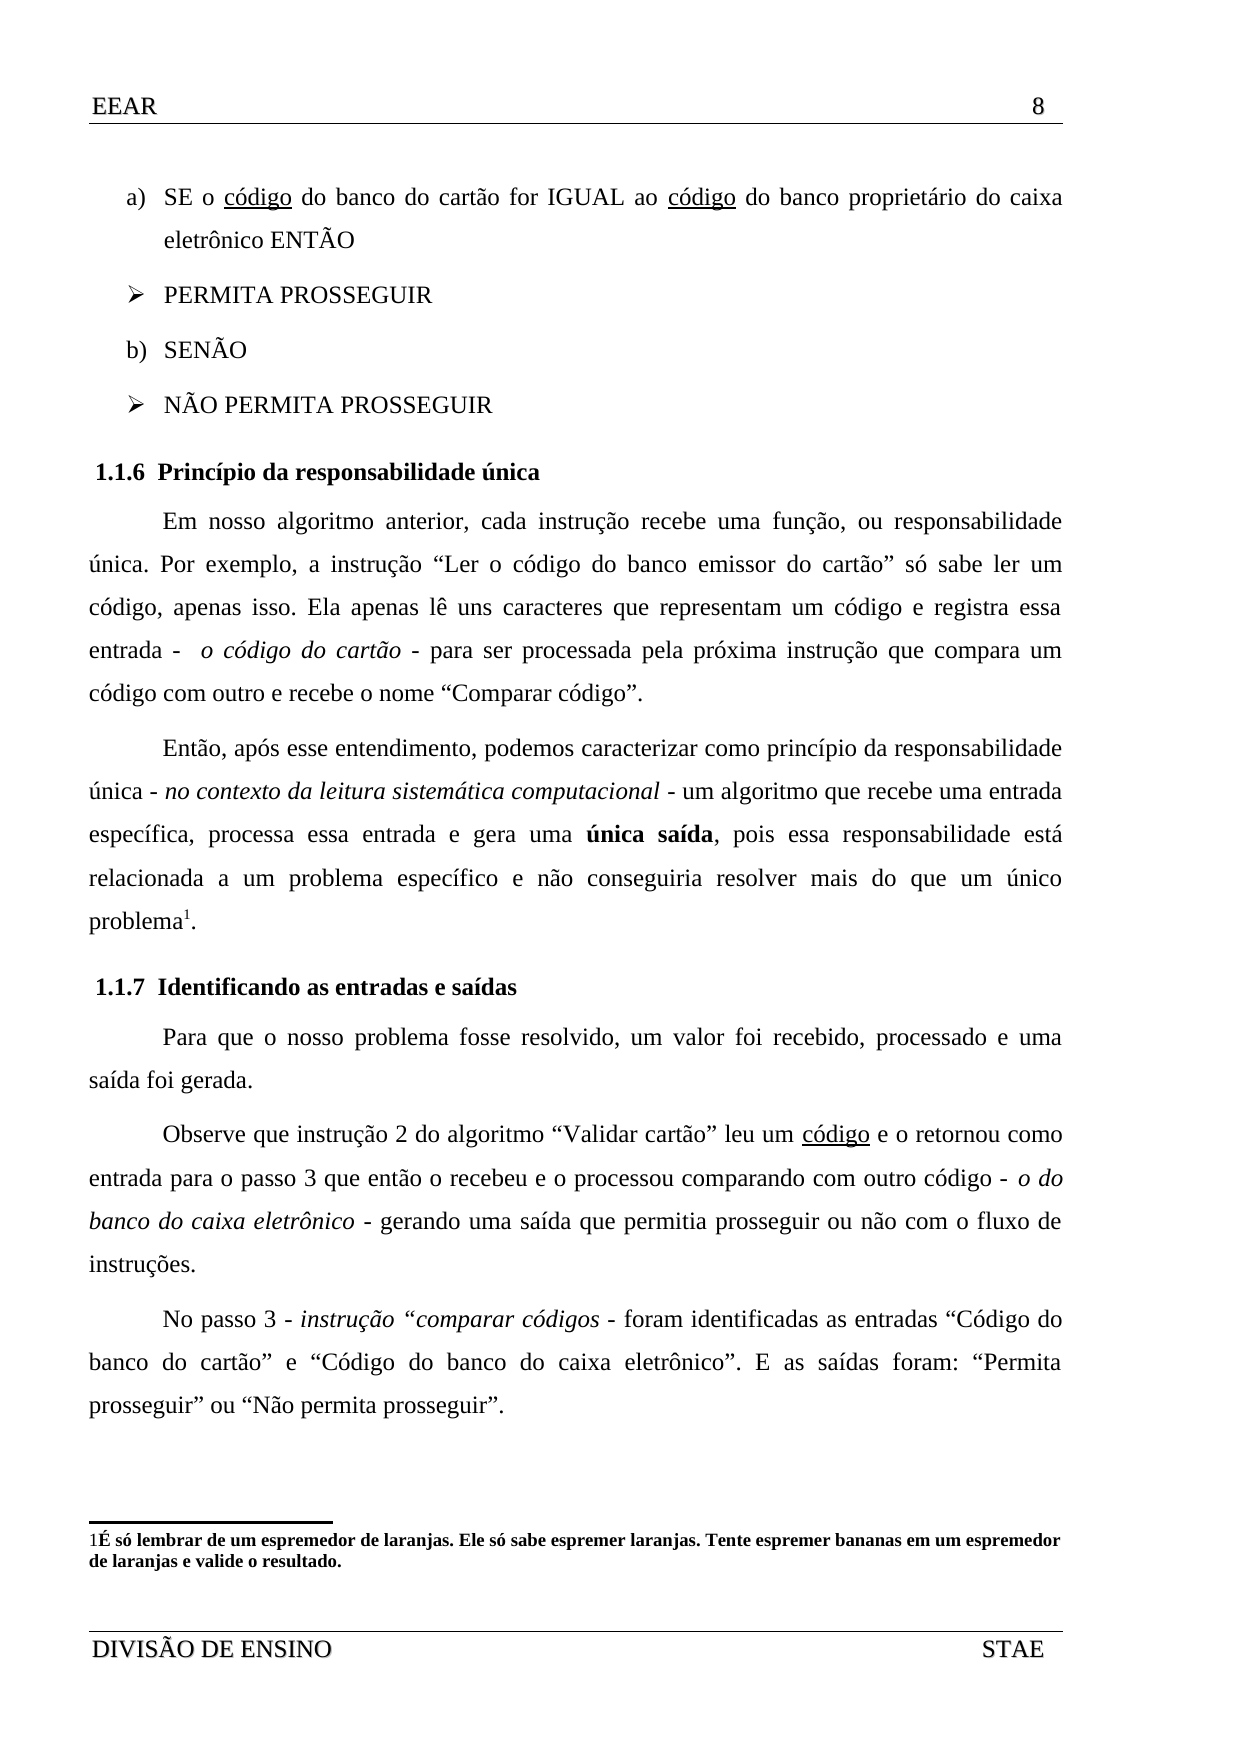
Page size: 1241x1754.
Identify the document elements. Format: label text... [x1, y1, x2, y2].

list SENÃO [126, 335, 1063, 364]
text É só lembrar de um espremedor de laranjas. Ele só sabe espremer laranjas. Tente espremer bananas em um espremedor de laranjas e valide o resultado. [89, 1528, 1063, 1572]
list SE o código do banco do cartão for IGUAL ao código do banco proprietário do caixa eletrônico ENTÃO [126, 182, 1063, 254]
list PERMITA PROSSEGUIR [126, 280, 1063, 309]
text No passo 3 - instrução “comparar códigos - foram identificadas as entradas “Código do banco do cartão” e “Código do banco do caixa eletrônico”. E as saídas foram: “Permita prosseguir” ou “Não permita prosseguir”. [89, 1304, 1063, 1419]
subtitle Identificando as entradas e saídas [89, 972, 1063, 1001]
text Para que o nosso problema fosse resolvido, um valor foi recebido, processado e uma saída foi gerada. [89, 1022, 1063, 1093]
text Em nosso algoritmo anterior, cada instrução recebe uma função, ou responsabilidade única. Por exemplo, a instrução “Ler o código do banco emissor do cartão” só sabe ler um código, apenas isso. Ela apenas lê uns caracteres que representam um código e registra essa entrada - o código do cartão - para ser processada pela próxima instrução que compara um código com outro e recebe o nome “Comparar código”. [89, 506, 1063, 707]
text Então, após esse entendimento, podemos caracterizar como princípio da responsabilidade única - no contexto da leitura sistemática computacional - um algoritmo que recebe uma entrada específica, processa essa entrada e gera uma única saída, pois essa responsabilidade está relacionada a um problema específico e não conseguiria resolver mais do que um único problema. [89, 733, 1063, 934]
subtitle Princípio da responsabilidade única [89, 457, 1063, 486]
text Observe que instrução 2 do algoritmo “Validar cartão” leu um código e o retornou como entrada para o passo 3 que então o recebeu e o processou comparando com outro código - o do banco do caixa eletrônico - gerando uma saída que permitia prosseguir ou não com o fluxo de instruções. [89, 1119, 1063, 1278]
list NÃO PERMITA PROSSEGUIR [126, 390, 1063, 419]
